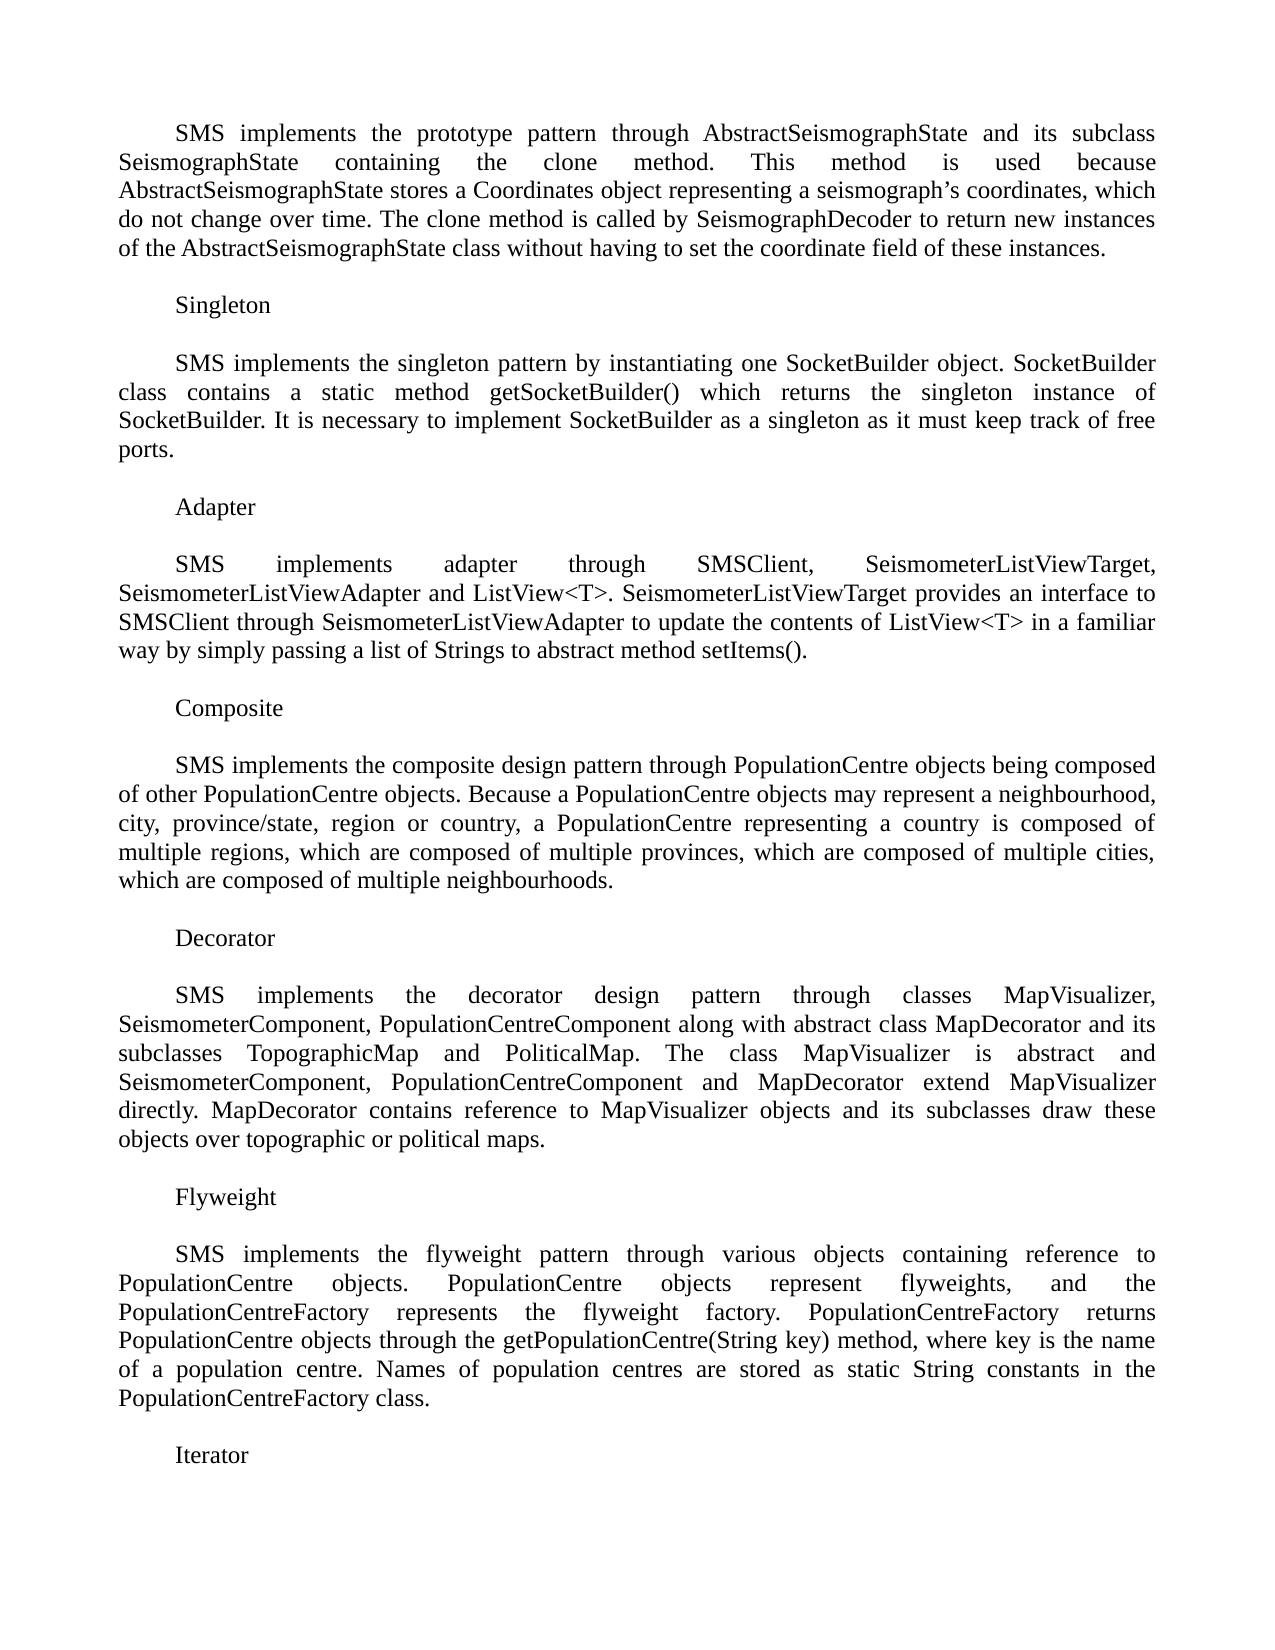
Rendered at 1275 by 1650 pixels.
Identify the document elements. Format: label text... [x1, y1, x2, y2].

text Adapter [118, 492, 1157, 521]
text Composite [118, 693, 1157, 722]
text Singleton [118, 291, 1157, 319]
text SMS implements adapter through SMSClient, SeismometerListViewTarget, SeismometerListViewAdapter and ListView<T>. SeismometerListViewTarget provides an interface to SMSClient through SeismometerListViewAdapter to update the contents of ListView<T> in a familiar way by simply passing a list of Strings to abstract method setItems(). [118, 549, 1157, 664]
text Decorator [118, 923, 1157, 952]
text Flyweight [118, 1182, 1157, 1211]
text Iterator [118, 1441, 1157, 1469]
text SMS implements the composite design pattern through PopulationCentre objects being composed of other PopulationCentre objects. Because a PopulationCentre objects may represent a neighbourhood, city, province/state, region or country, a PopulationCentre representing a country is composed of multiple regions, which are composed of multiple provinces, which are composed of multiple cities, which are composed of multiple neighbourhoods. [118, 751, 1157, 894]
text SMS implements the flyweight pattern through various objects containing reference to PopulationCentre objects. PopulationCentre objects represent flyweights, and the PopulationCentreFactory represents the flyweight factory. PopulationCentreFactory returns PopulationCentre objects through the getPopulationCentre(String key) method, where key is the name of a population centre. Names of population centres are stored as static String constants in the PopulationCentreFactory class. [118, 1239, 1157, 1412]
text SMS implements the singleton pattern by instantiating one SocketBuilder object. SocketBuilder class contains a static method getSocketBuilder() which returns the singleton instance of SocketBuilder. It is necessary to implement SocketBuilder as a singleton as it must keep track of free ports. [118, 348, 1157, 463]
text SMS implements the prototype pattern through AbstractSeismographState and its subclass SeismographState containing the clone method. This method is used because AbstractSeismographState stores a Coordinates object representing a seismograph’s coordinates, which do not change over time. The clone method is called by SeismographDecoder to return new instances of the AbstractSeismographState class without having to set the coordinate field of these instances. [118, 118, 1157, 262]
text SMS implements the decorator design pattern through classes MapVisualizer, SeismometerComponent, PopulationCentreComponent along with abstract class MapDecorator and its subclasses TopographicMap and PoliticalMap. The class MapVisualizer is abstract and SeismometerComponent, PopulationCentreComponent and MapDecorator extend MapVisualizer directly. MapDecorator contains reference to MapVisualizer objects and its subclasses draw these objects over topographic or political maps. [118, 981, 1157, 1153]
